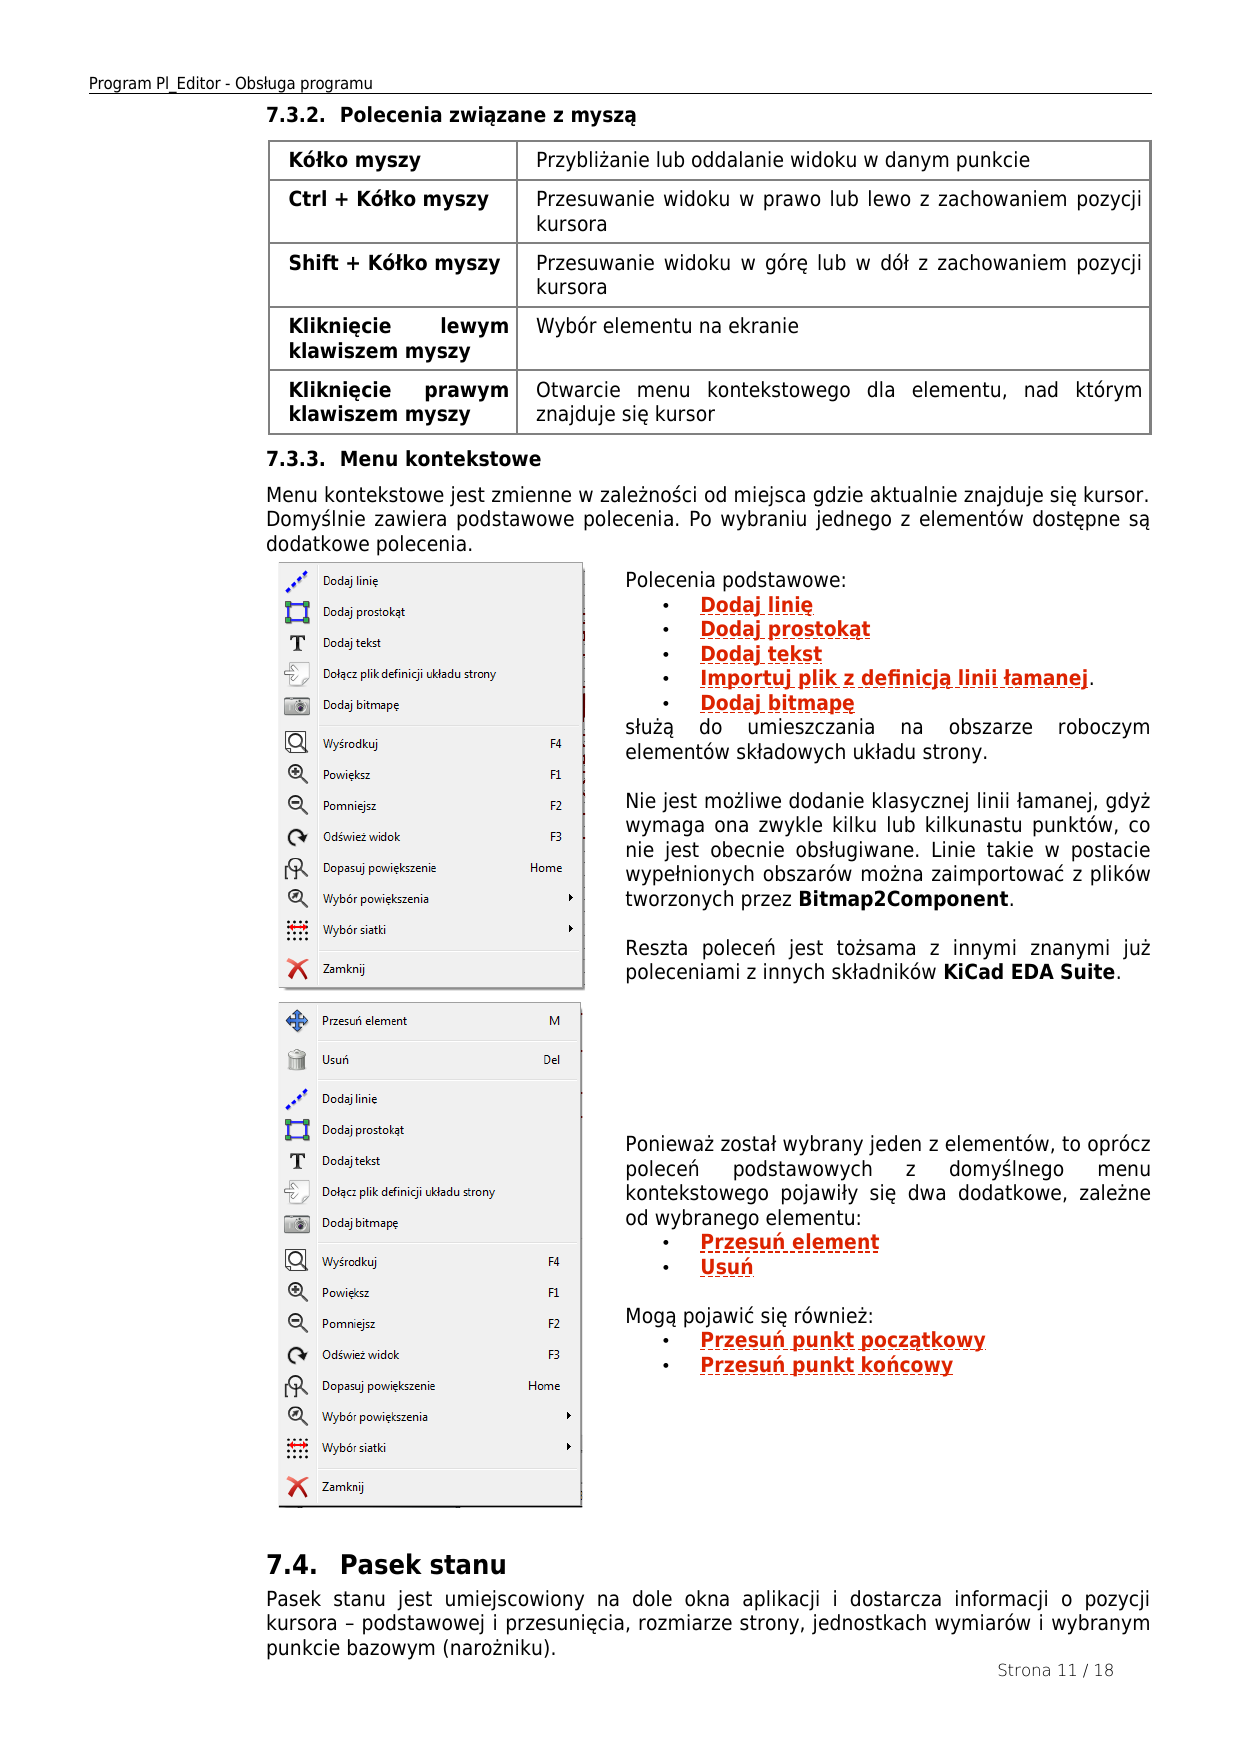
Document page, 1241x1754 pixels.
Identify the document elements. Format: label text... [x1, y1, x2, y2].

picture [278, 1002, 583, 1508]
picture [278, 562, 586, 991]
table_cell Otwarcie menu kontekstowego dla elementu, nad którym znajduje się kursor [518, 371, 1149, 433]
subtitle Pasek stanu [266, 1549, 1152, 1581]
table_cell Kliknięcie lewym klawiszem myszy [270, 308, 516, 369]
table_cell Shift + Kółko myszy [270, 244, 516, 306]
table_cell Ctrl + Kółko myszy [270, 181, 516, 242]
table_cell [267, 996, 625, 1513]
subtitle Menu kontekstowe [266, 447, 1152, 471]
table_cell Przesuwanie widoku w prawo lub lewo z zachowaniem pozycji kursora [518, 181, 1149, 242]
text Menu kontekstowe jest zmienne w zależności od miejsca gdzie aktualnie znajduje się kursor. Domyślnie zawiera podstawowe polecenia. Po wybraniu jednego z elementów dostępne są dodatkowe polecenia. [266, 483, 1152, 556]
table_cell Wybór elementu na ekranie [518, 308, 1149, 369]
subtitle Polecenia związane z myszą [266, 103, 1152, 128]
table_cell Przesuwanie widoku w górę lub w dół z zachowaniem pozycji kursora [518, 244, 1149, 306]
text Pasek stanu jest umiejscowiony na dole okna aplikacji i dostarcza informacji o pozycji kursora – podstawowej i przesunięcia, rozmiarze strony, jednostkach wymiarów i wybranym punkcie bazowym (narożniku). [266, 1587, 1152, 1660]
table_header Polecenia podstawowe: Dodaj linię Dodaj prostokąt Dodaj tekst Importuj plik z definicją linii łamanej. Dodaj bitmapę służą do umieszczania na obszarze roboczym elementów składowych układu strony. Nie jest możliwe dodanie klasycznej linii łamanej, gdyż wymaga ona zwykle kilku lub kilkunastu punktów, co nie jest obecnie obsługiwane. Linie takie w postacie wypełnionych obszarów można zaimportować z plików tworzonych przez Bitmap2Component. Reszta poleceń jest tożsama z innymi znanymi już poleceniami z innych składników KiCad EDA Suite. [625, 556, 1152, 996]
table_cell Kliknięcie prawym klawiszem myszy [270, 371, 516, 433]
table_header Przybliżanie lub oddalanie widoku w danym punkcie [518, 142, 1149, 179]
table_header [267, 556, 625, 996]
table_cell Ponieważ został wybrany jeden z elementów, to oprócz poleceń podstawowych z domyślnego menu kontekstowego pojawiły się dwa dodatkowe, zależne od wybranego elementu: Przesuń element Usuń Mogą pojawić się również: Przesuń punkt początkowy Przesuń punkt końcowy [625, 996, 1152, 1513]
table_header Kółko myszy [270, 142, 516, 179]
